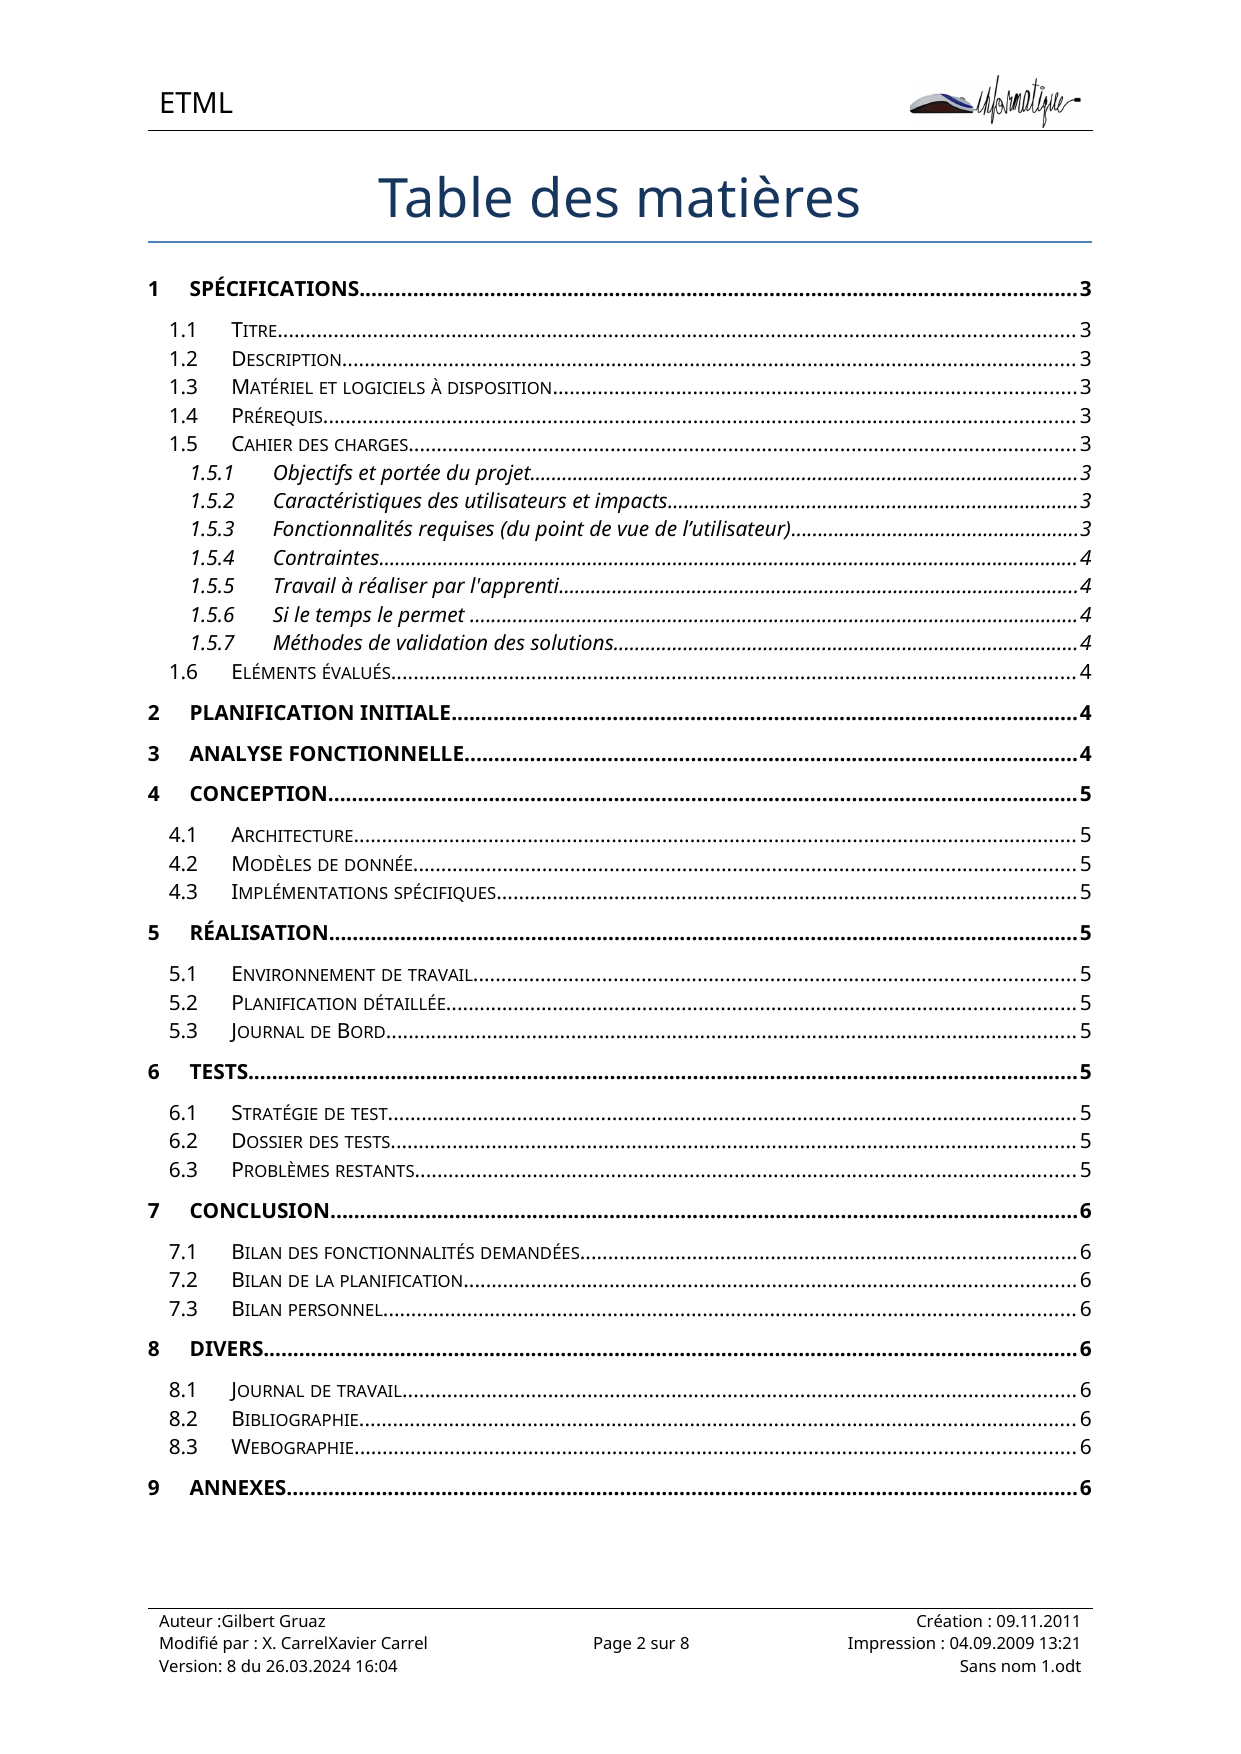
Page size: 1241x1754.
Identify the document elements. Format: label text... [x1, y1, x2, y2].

text 1.6 Eléments évalués 4 [168, 657, 1092, 685]
text 4 Conception 5 [148, 779, 1092, 808]
text 5.2 Planification détaillée 5 [168, 988, 1092, 1016]
text 8 Divers 6 [148, 1334, 1092, 1363]
text 1.5.5 Travail à réaliser par l'apprenti 4 [189, 571, 1092, 600]
text 1.1 Titre 3 [168, 316, 1092, 344]
text 5 Réalisation 5 [148, 918, 1092, 947]
text 2 Planification Initiale 4 [148, 698, 1092, 726]
text 8.3 Webographie 6 [168, 1432, 1092, 1461]
text 1.2 Description 3 [168, 344, 1092, 372]
text 7.3 Bilan personnel 6 [168, 1294, 1092, 1322]
text 6.3 Problèmes restants 5 [168, 1155, 1092, 1183]
text 1.5.6 Si le temps le permet … 4 [189, 600, 1092, 628]
text 3 Analyse fonctionnelle 4 [148, 739, 1092, 767]
text 1.5.1 Objectifs et portée du projet 3 [189, 458, 1092, 486]
text 4.2 Modèles de donnée 5 [168, 849, 1092, 877]
text 1 Spécifications 3 [148, 274, 1092, 303]
text 7.2 Bilan de la planification 6 [168, 1265, 1092, 1294]
text 1.4 Prérequis 3 [168, 401, 1092, 429]
text 9 Annexes 6 [148, 1473, 1092, 1502]
text 6.1 Stratégie de test 5 [168, 1098, 1092, 1126]
text 5.3 Journal de Bord 5 [168, 1016, 1092, 1044]
picture [909, 75, 1082, 128]
text 1.5.3 Fonctionnalités requises (du point de vue de l’utilisateur) 3 [189, 514, 1092, 543]
text 7 Conclusion 6 [148, 1196, 1092, 1224]
text 6.2 Dossier des tests 5 [168, 1126, 1092, 1155]
text 7.1 Bilan des fonctionnalités demandées 6 [168, 1237, 1092, 1265]
text 4.3 Implémentations spécifiques 5 [168, 877, 1092, 906]
text 1.5.2 Caractéristiques des utilisateurs et impacts 3 [189, 486, 1092, 514]
text 5.1 Environnement de travail 5 [168, 959, 1092, 988]
text 1.5 Cahier des charges 3 [168, 429, 1092, 458]
text 1.5.7 Méthodes de validation des solutions 4 [189, 628, 1092, 657]
text 4.1 Architecture 5 [168, 821, 1092, 849]
text 1.5.4 Contraintes 4 [189, 543, 1092, 571]
text 8.2 Bibliographie 6 [168, 1404, 1092, 1432]
text 8.1 Journal de travail 6 [168, 1376, 1092, 1404]
title Table des matières [148, 159, 1092, 241]
text 6 Tests 5 [148, 1057, 1092, 1086]
text 1.3 Matériel et logiciels à disposition 3 [168, 372, 1092, 401]
